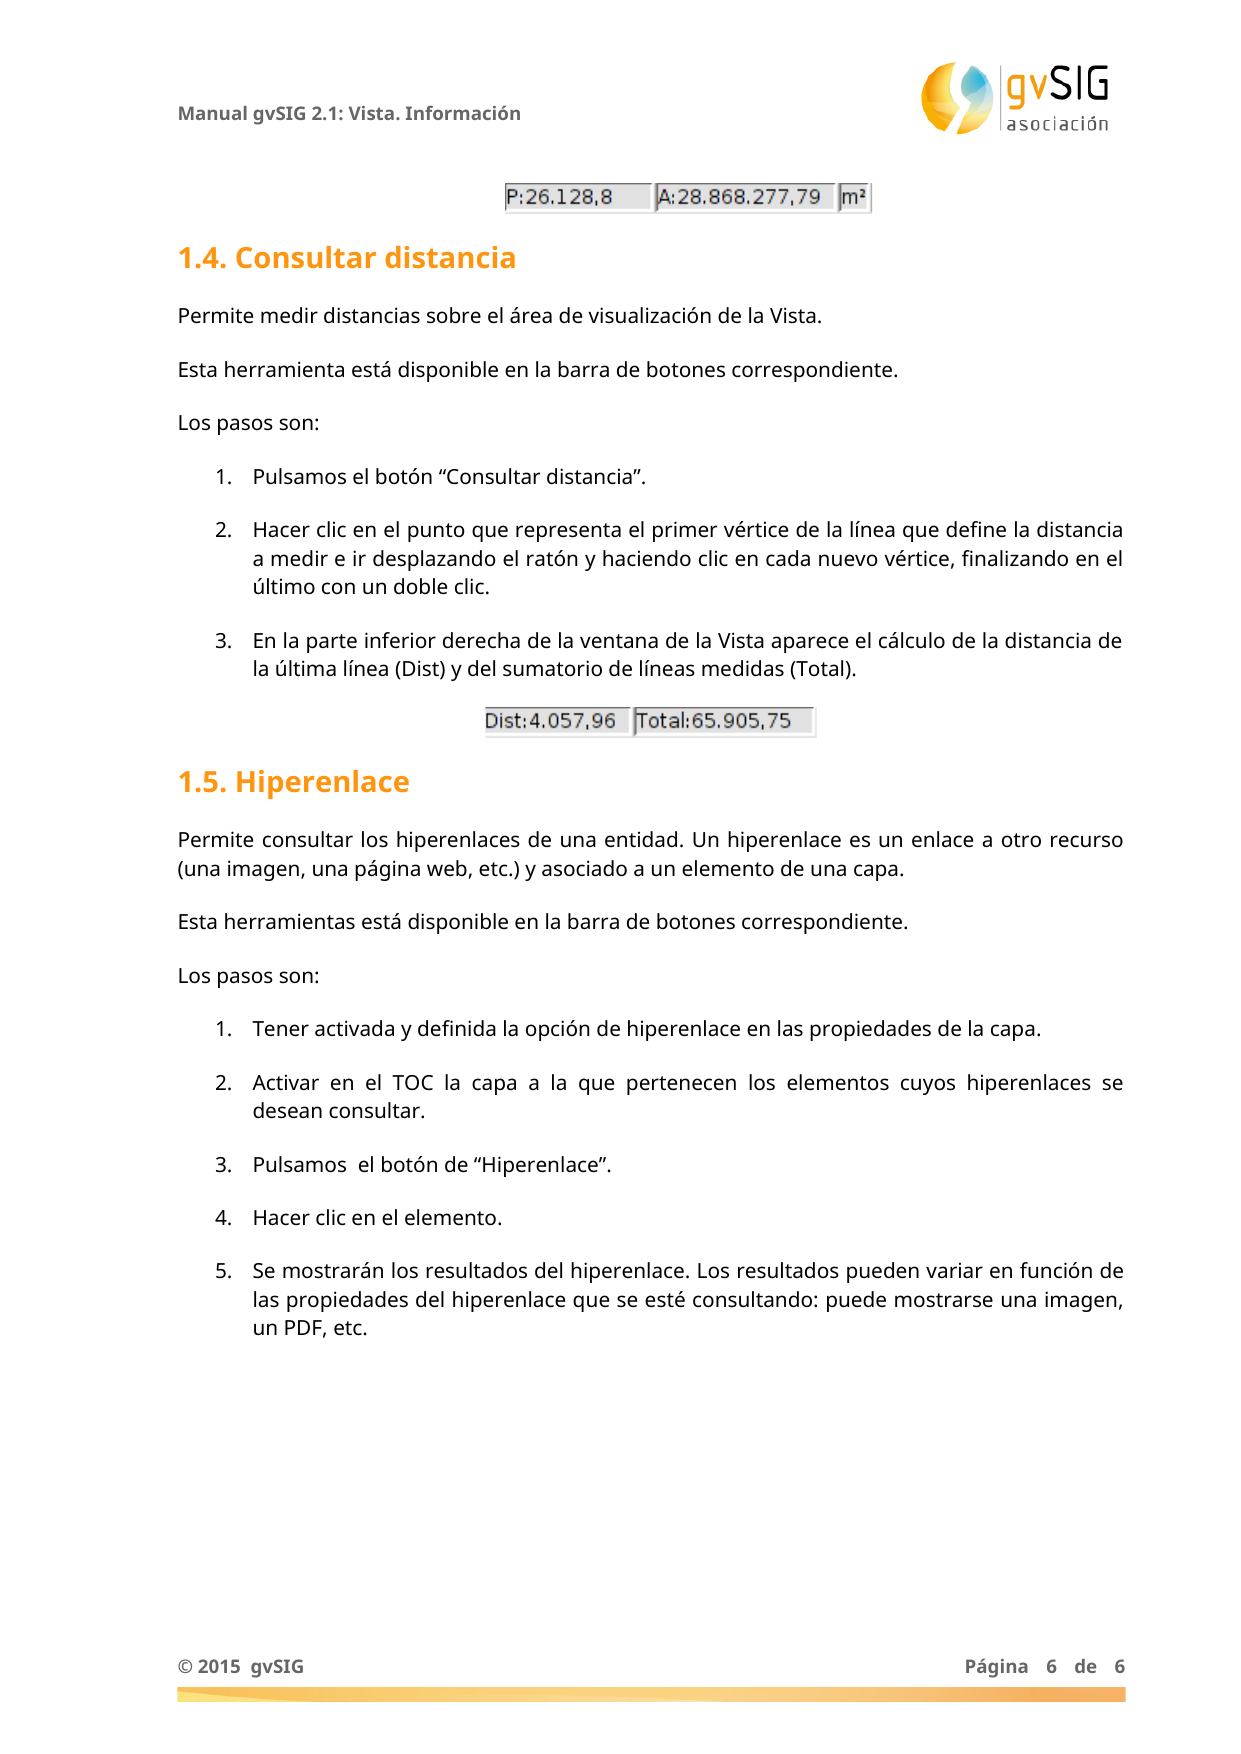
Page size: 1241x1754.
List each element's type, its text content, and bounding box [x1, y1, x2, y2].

list Pulsamos el botón “Consultar distancia”. [215, 462, 1125, 490]
text Los pasos son: [177, 408, 1125, 437]
picture [505, 183, 873, 214]
subtitle 1.4. Consultar distancia [177, 237, 1125, 277]
subtitle 1.5. Hiperenlace [177, 761, 1125, 801]
text Los pasos son: [177, 961, 1125, 989]
list Se mostrarán los resultados del hiperenlace. Los resultados pueden variar en función de las propiedades del hiperenlace que se esté consultando: puede mostrarse una imagen, un PDF, etc. [215, 1257, 1125, 1342]
list Activar en el TOC la capa a la que pertenecen los elementos cuyos hiperenlaces se desean consultar. [215, 1068, 1125, 1125]
picture [177, 1687, 1126, 1702]
list Hacer clic en el punto que representa el primer vértice de la línea que define la distancia a medir e ir desplazando el ratón y haciendo clic en cada nuevo vértice, finalizando en el último con un doble clic. [215, 515, 1125, 601]
picture [485, 707, 817, 738]
list Hacer clic en el elemento. [215, 1203, 1125, 1232]
text Permite medir distancias sobre el área de visualización de la Vista. [177, 302, 1125, 330]
text Esta herramienta está disponible en la barra de botones correspondiente. [177, 355, 1125, 383]
list Tener activada y definida la opción de hiperenlace en las propiedades de la capa. [215, 1014, 1125, 1043]
text Permite consultar los hiperenlaces de una entidad. Un hiperenlace es un enlace a otro recurso (una imagen, una página web, etc.) y asociado a un elemento de una capa. [177, 826, 1125, 882]
picture [902, 47, 1122, 148]
text Esta herramientas está disponible en la barra de botones correspondiente. [177, 907, 1125, 936]
list Pulsamos el botón de “Hiperenlace”. [215, 1150, 1125, 1178]
list En la parte inferior derecha de la ventana de la Vista aparece el cálculo de la distancia de la última línea (Dist) y del sumatorio de líneas medidas (Total). [215, 626, 1125, 683]
